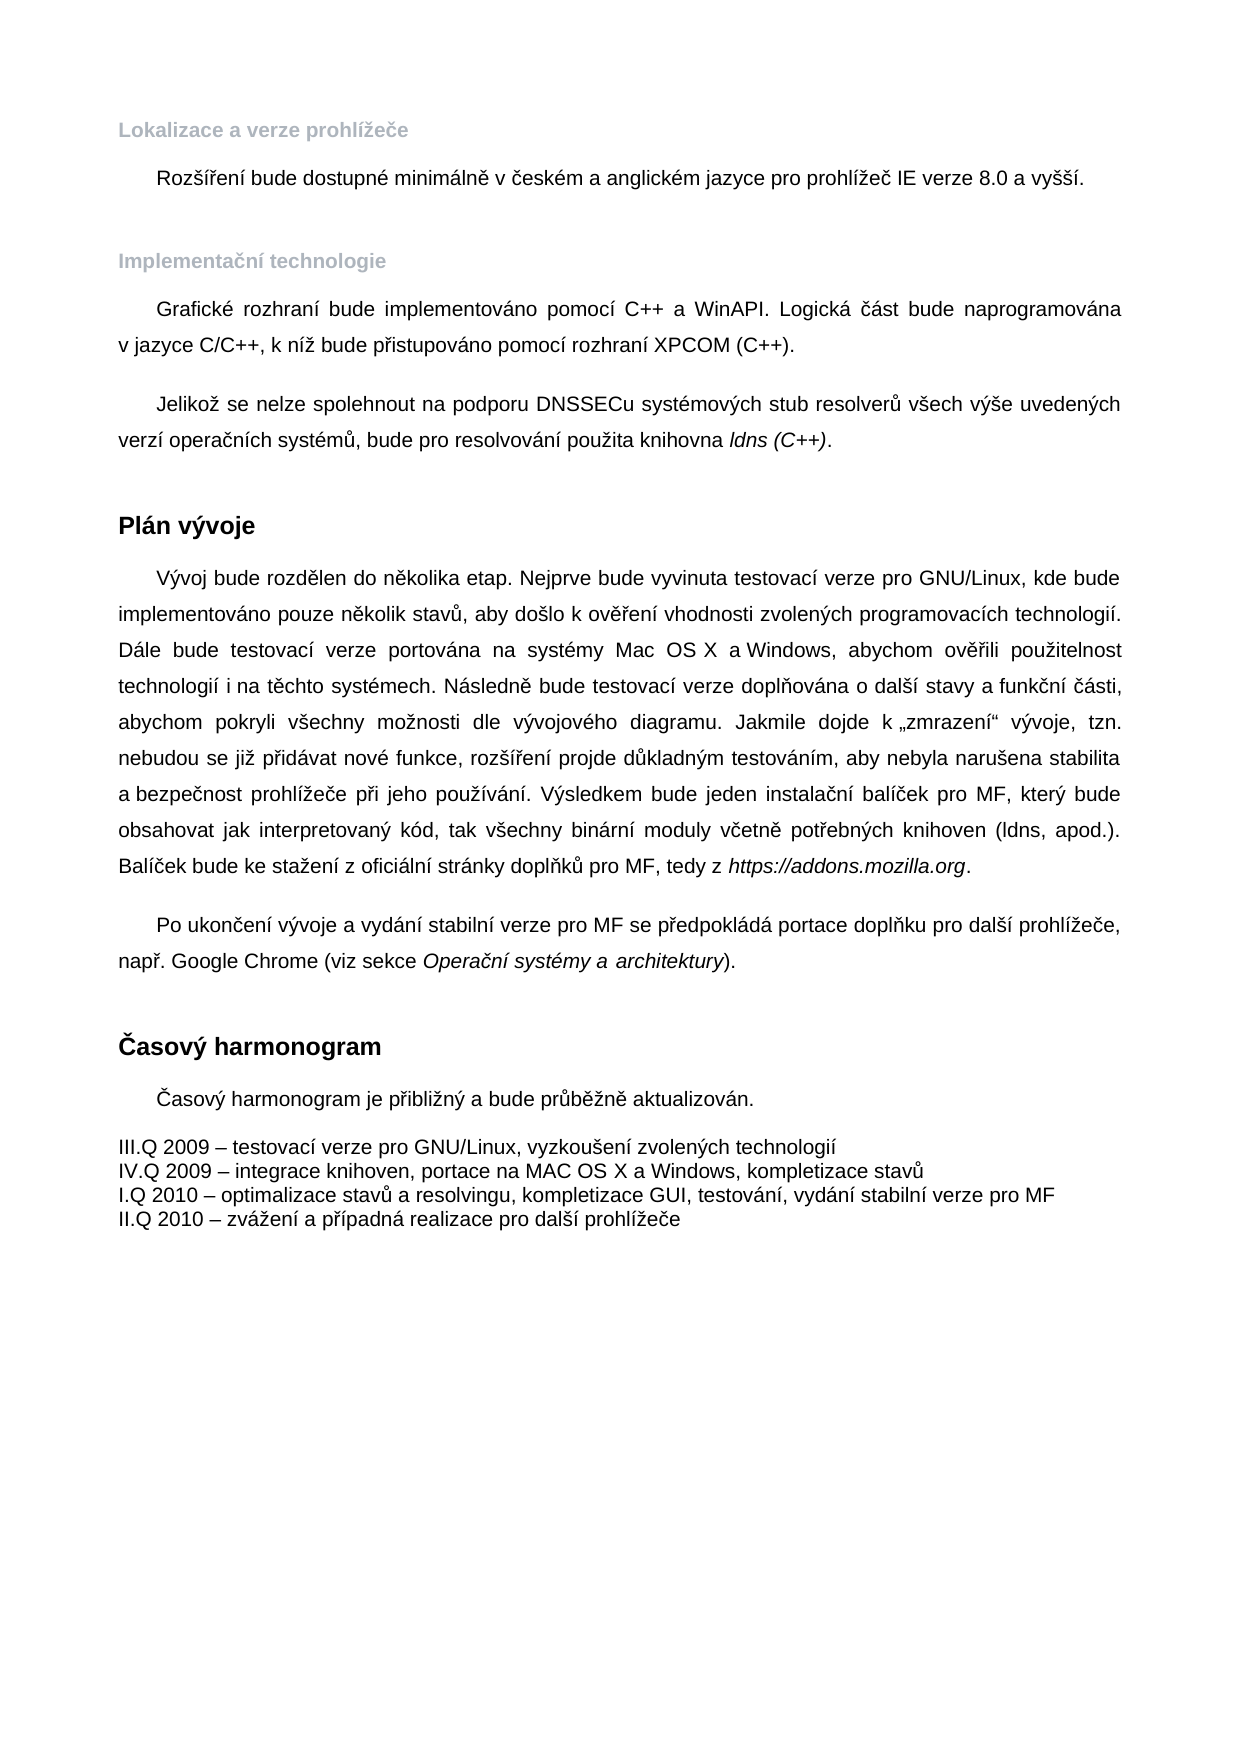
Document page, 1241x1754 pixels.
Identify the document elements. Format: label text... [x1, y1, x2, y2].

text II.Q 2010 – zvážení a případná realizace pro další prohlížeče [118, 1207, 1122, 1231]
text Vývoj bude rozdělen do několika etap. Nejprve bude vyvinuta testovací verze pro GNU/Linux, kde bude implementováno pouze několik stavů, aby došlo k ověření vhodnosti zvolených programovacích technologií. Dále bude testovací verze portována na systémy Mac OS X a Windows, abychom ověřili použitelnost technologií i na těchto systémech. Následně bude testovací verze doplňována o další stavy a funkční části, abychom pokryli všechny možnosti dle vývojového diagramu. Jakmile dojde k „zmrazení“ vývoje, tzn. nebudou se již přidávat nové funkce, rozšíření projde důkladným testováním, aby nebyla narušena stabilita a bezpečnost prohlížeče při jeho používání. Výsledkem bude jeden instalační balíček pro MF, který bude obsahovat jak interpretovaný kód, tak všechny binární moduly včetně potřebných knihoven (ldns, apod.). Balíček bude ke stažení z oficiální stránky doplňků pro MF, tedy z https://addons.mozilla.org. [118, 566, 1122, 877]
text Jelikož se nelze spolehnout na podporu DNSSECu systémových stub resolverů všech výše uvedených verzí operačních systémů, bude pro resolvování použita knihovna ldns (C++). [118, 392, 1122, 452]
text Časový harmonogram je přibližný a bude průběžně aktualizován. [118, 1087, 1122, 1111]
text Lokalizace a verze prohlížeče [118, 118, 1122, 142]
text III.Q 2009 – testovací verze pro GNU/Linux, vyzkoušení zvolených technologií [118, 1135, 1122, 1159]
text Implementační technologie [118, 249, 1122, 273]
text Po ukončení vývoje a vydání stabilní verze pro MF se předpokládá portace doplňku pro další prohlížeče, např. Google Chrome (viz sekce Operační systémy a architektury). [118, 913, 1122, 973]
text IV.Q 2009 – integrace knihoven, portace na MAC OS X a Windows, kompletizace stavů [118, 1159, 1122, 1183]
text Rozšíření bude dostupné minimálně v českém a anglickém jazyce pro prohlížeč IE verze 8.0 a vyšší. [118, 166, 1122, 190]
text Plán vývoje [118, 511, 1122, 540]
text Grafické rozhraní bude implementováno pomocí C++ a WinAPI. Logická část bude naprogramována v jazyce C/C++, k níž bude přistupováno pomocí rozhraní XPCOM (C++). [118, 297, 1122, 357]
text I.Q 2010 – optimalizace stavů a resolvingu, kompletizace GUI, testování, vydání stabilní verze pro MF [118, 1183, 1122, 1207]
text Časový harmonogram [118, 1032, 1122, 1061]
